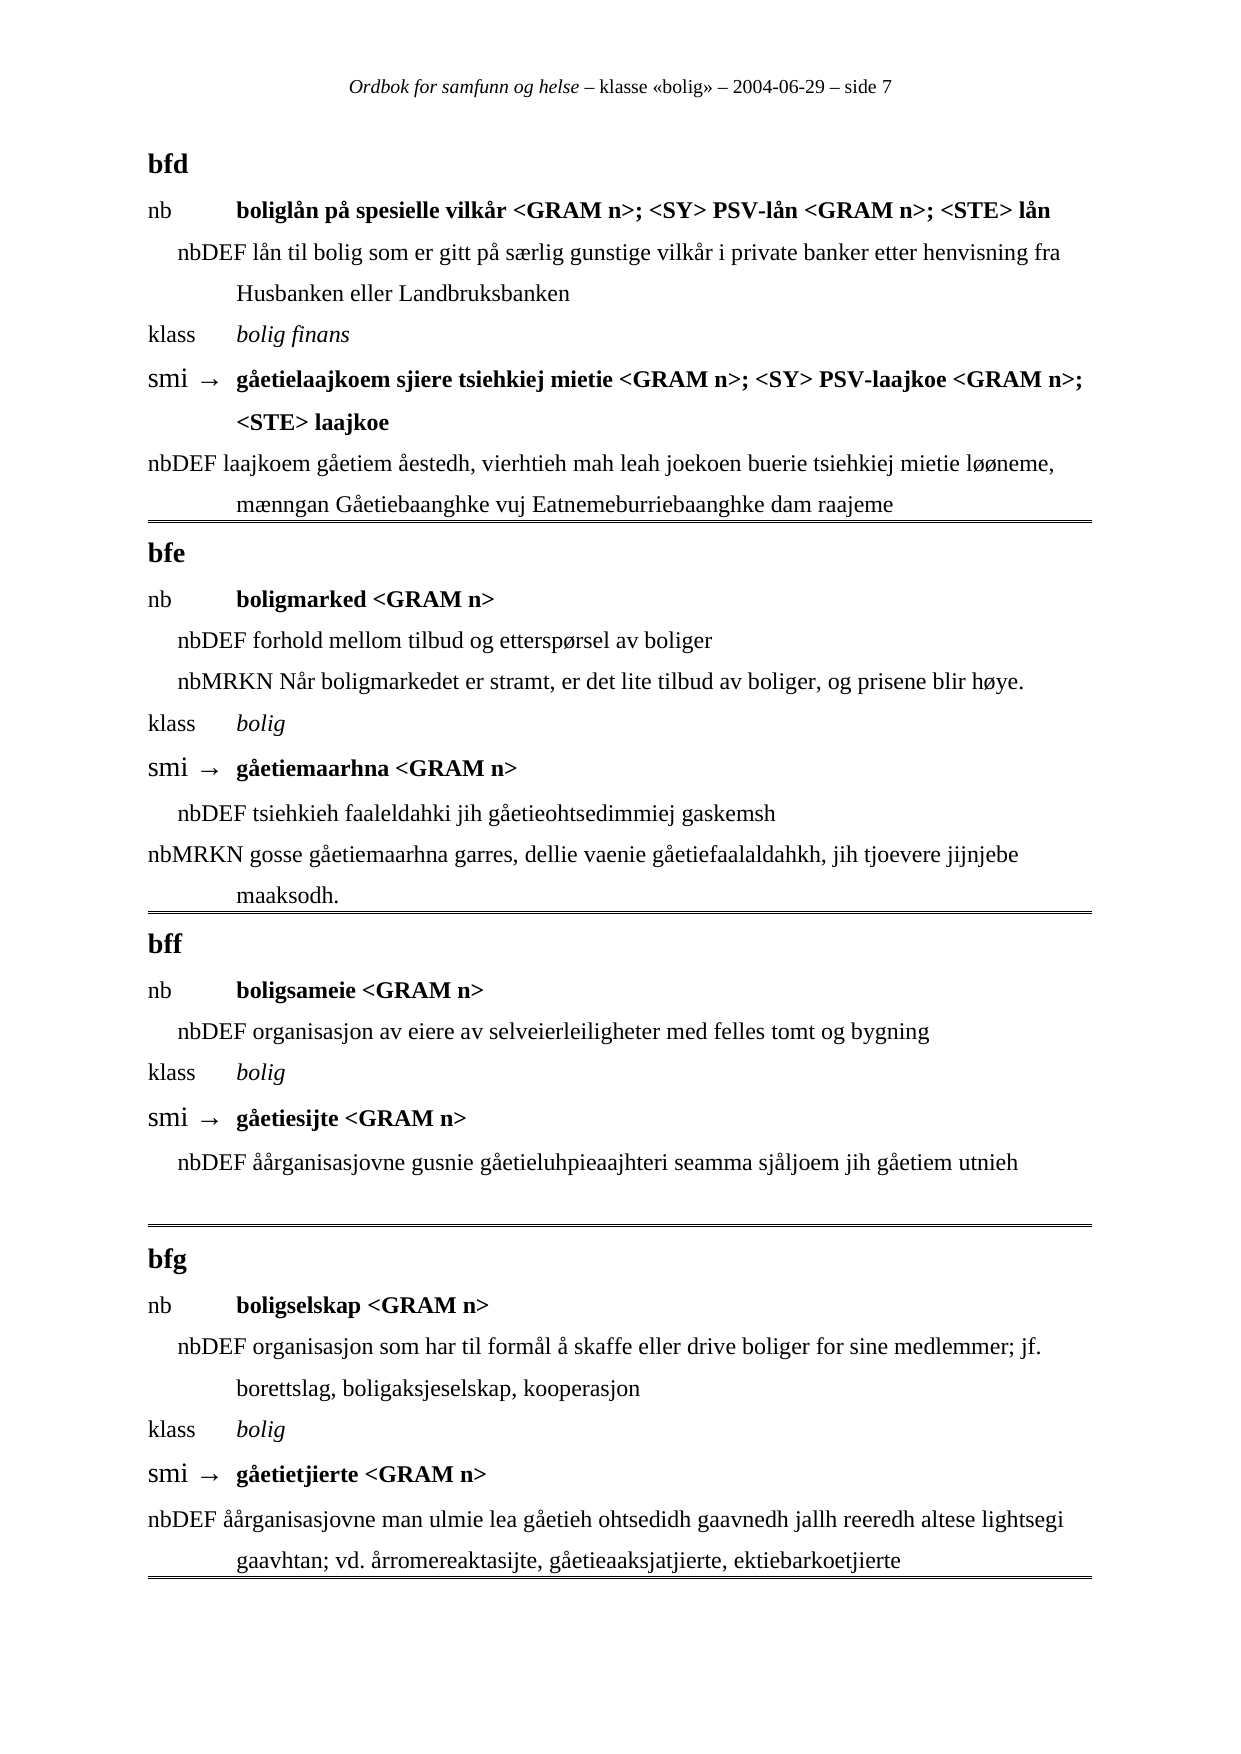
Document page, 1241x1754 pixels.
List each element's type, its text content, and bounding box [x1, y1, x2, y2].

text nbDEF organisasjon som har til formål å skaffe eller drive boliger for sine medlemmer; jf. borettslag, boligaksjeselskap, kooperasjon [177, 1332, 1092, 1401]
text nbDEF forhold mellom tilbud og etterspørsel av boliger [177, 626, 1092, 654]
text smi → gåetielaajkoem sjiere tsiehkiej mietie <GRAM n>; <SY> PSV-laajkoe <GRAM n>; <STE> laajkoe [148, 362, 1092, 435]
text nb boligmarked <GRAM n> [148, 585, 1092, 612]
text nb boliglån på spesielle vilkår <GRAM n>; <SY> PSV-lån <GRAM n>; <STE> lån [148, 196, 1092, 224]
text nb boligselskap <GRAM n> [148, 1291, 1092, 1319]
text klass bolig [148, 709, 1092, 736]
text smi → gåetiemaarhna <GRAM n> [148, 750, 1092, 782]
text nbDEF åårganisasjovne gusnie gåetieluhpieaajhteri seamma sjåljoem jih gåetiem utnieh [177, 1148, 1092, 1176]
text bfd [148, 148, 1092, 180]
text nb boligsameie <GRAM n> [148, 976, 1092, 1003]
text klass bolig [148, 1058, 1092, 1086]
text bfg [148, 1242, 1092, 1275]
text nbDEF tsiehkieh faaleldahki jih gåetieohtsedimmiej gaskemsh [177, 799, 1092, 826]
text nbDEF organisasjon av eiere av selveierleiligheter med felles tomt og bygning [177, 1017, 1092, 1044]
text smi → gåetiesijte <GRAM n> [148, 1100, 1092, 1132]
text nbMRKN Når boligmarkedet er stramt, er det lite tilbud av boliger, og prisene blir høye. [177, 667, 1092, 695]
text bff [148, 927, 1092, 959]
text nbDEF lån til bolig som er gitt på særlig gunstige vilkår i private banker etter henvisning fra Husbanken eller Landbruksbanken [177, 237, 1092, 306]
text klass bolig finans [148, 320, 1092, 348]
text bfe [148, 536, 1092, 568]
text nbMRKN gosse gåetiemaarhna garres, dellie vaenie gåetiefaalaldahkh, jih tjoevere jijnjebe maaksodh. [148, 840, 1092, 911]
text nbDEF laajkoem gåetiem åestedh, vierhtieh mah leah joekoen buerie tsiehkiej mietie løøneme, mænngan Gåetiebaanghke vuj Eatnemeburriebaanghke dam raajeme [148, 449, 1092, 520]
text klass bolig [148, 1415, 1092, 1443]
text smi → gåetietjierte <GRAM n> [148, 1456, 1092, 1489]
text nbDEF åårganisasjovne man ulmie lea gåetieh ohtsedidh gaavnedh jallh reeredh altese lightsegi gaavhtan; vd. årromereaktasijte, gåetieaaksjatjierte, ektiebarkoetjierte [148, 1505, 1092, 1576]
